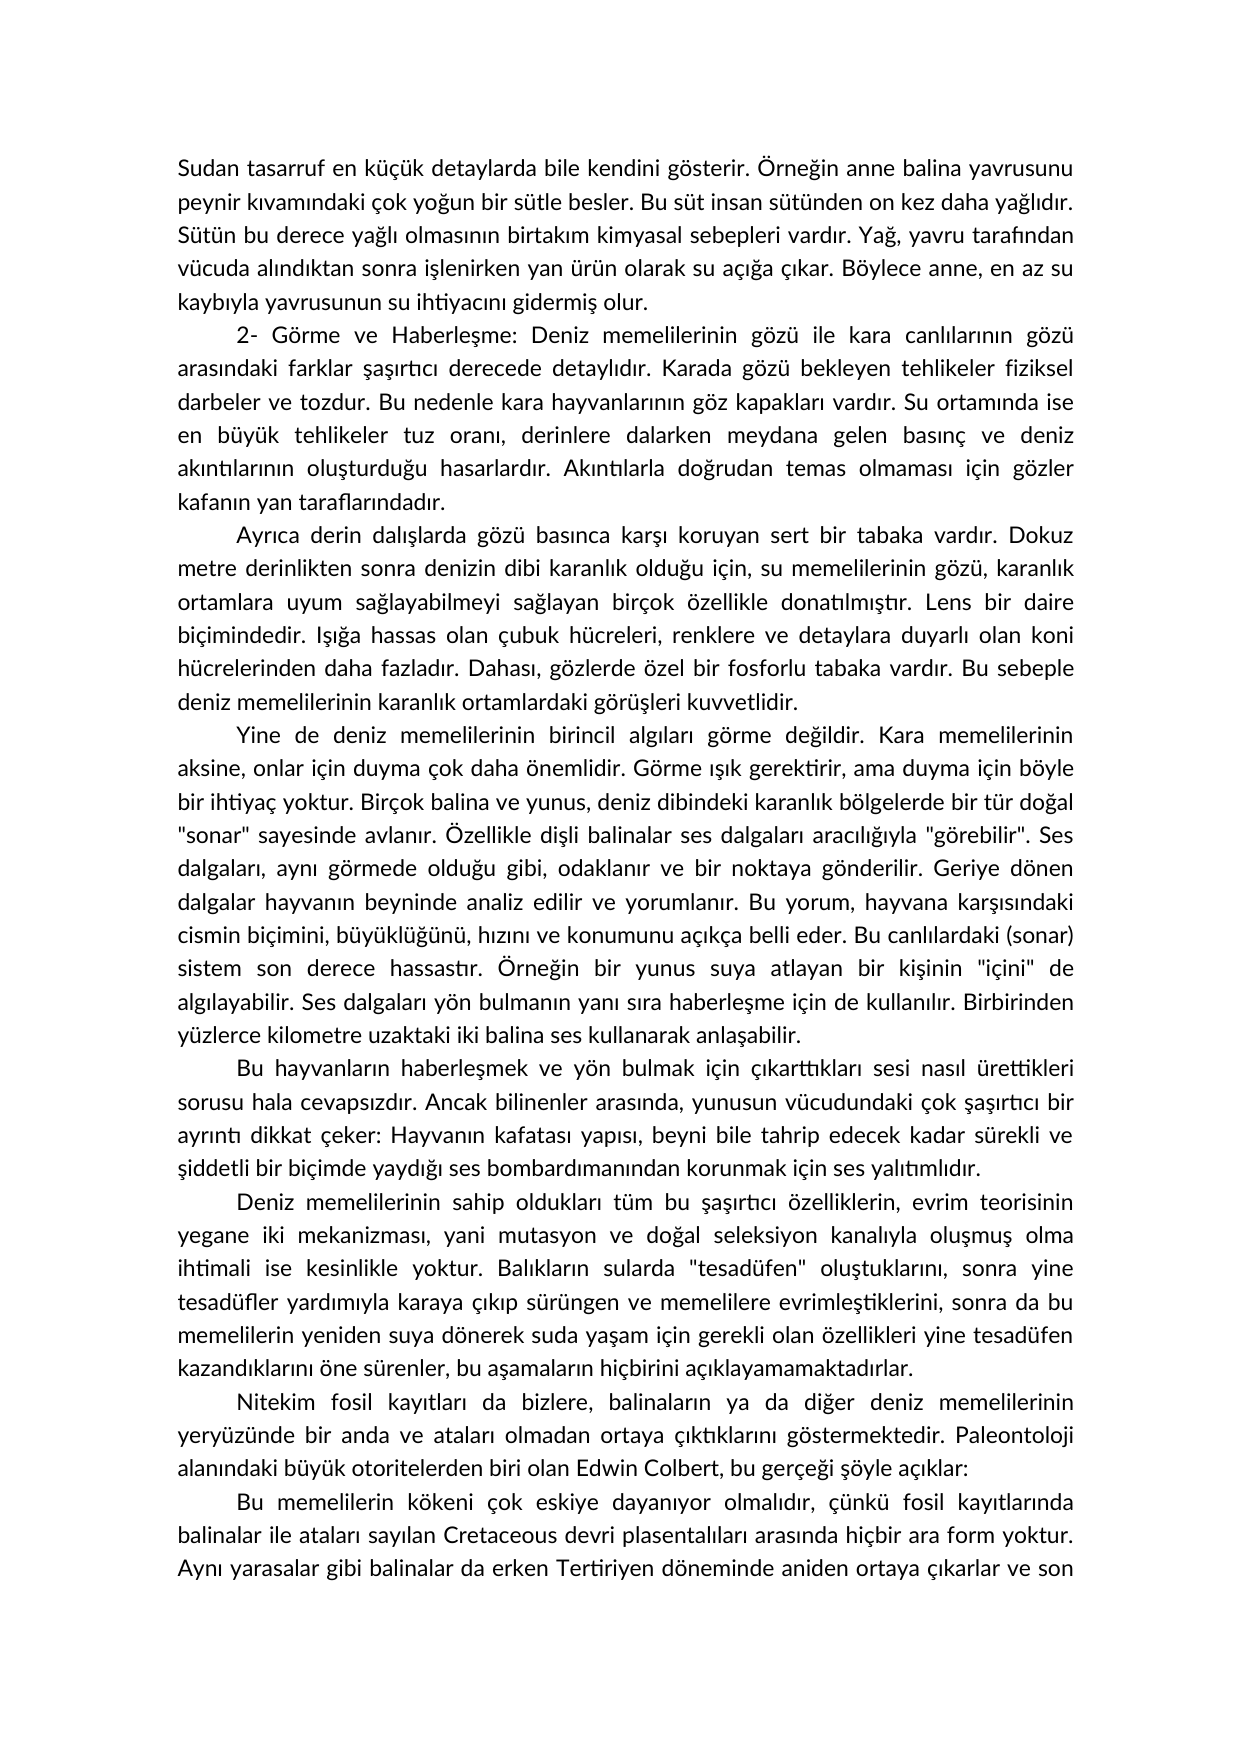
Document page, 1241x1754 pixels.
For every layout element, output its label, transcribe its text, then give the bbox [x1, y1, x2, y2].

text Ayrıca derin dalışlarda gözü basınca karşı koruyan sert bir tabaka vardır. Dokuz metre derinlikten sonra denizin dibi karanlık olduğu için, su memelilerinin gözü, karanlık ortamlara uyum sağlayabilmeyi sağlayan birçok özellikle donatılmıştır. Lens bir daire biçimindedir. Işığa hassas olan çubuk hücreleri, renklere ve detaylara duyarlı olan koni hücrelerinden daha fazladır. Dahası, gözlerde özel bir fosforlu tabaka vardır. Bu sebeple deniz memelilerinin karanlık ortamlardaki görüşleri kuvvetlidir. [177, 517, 1075, 717]
text Nitekim fosil kayıtları da bizlere, balinaların ya da diğer deniz memelilerinin yeryüzünde bir anda ve ataları olmadan ortaya çıktıklarını göstermektedir. Paleontoloji alanındaki büyük otoritelerden biri olan Edwin Colbert, bu gerçeği şöyle açıklar: [177, 1383, 1075, 1483]
text 2- Görme ve Haberleşme: Deniz memelilerinin gözü ile kara canlılarının gözü arasındaki farklar şaşırtıcı derecede detaylıdır. Karada gözü bekleyen tehlikeler fiziksel darbeler ve tozdur. Bu nedenle kara hayvanlarının göz kapakları vardır. Su ortamında ise en büyük tehlikeler tuz oranı, derinlere dalarken meydana gelen basınç ve deniz akıntılarının oluşturduğu hasarlardır. Akıntılarla doğrudan temas olmaması için gözler kafanın yan taraflarındadır. [177, 317, 1075, 517]
text Yine de deniz memelilerinin birincil algıları görme değildir. Kara memelilerinin aksine, onlar için duyma çok daha önemlidir. Görme ışık gerektirir, ama duyma için böyle bir ihtiyaç yoktur. Birçok balina ve yunus, deniz dibindeki karanlık bölgelerde bir tür doğal "sonar" sayesinde avlanır. Özellikle dişli balinalar ses dalgaları aracılığıyla "görebilir". Ses dalgaları, aynı görmede olduğu gibi, odaklanır ve bir noktaya gönderilir. Geriye dönen dalgalar hayvanın beyninde analiz edilir ve yorumlanır. Bu yorum, hayvana karşısındaki cismin biçimini, büyüklüğünü, hızını ve konumunu açıkça belli eder. Bu canlılardaki (sonar) sistem son derece hassastır. Örneğin bir yunus suya atlayan bir kişinin "içini" de algılayabilir. Ses dalgaları yön bulmanın yanı sıra haberleşme için de kullanılır. Birbirinden yüzlerce kilometre uzaktaki iki balina ses kullanarak anlaşabilir. [177, 717, 1075, 1050]
text Sudan tasarruf en küçük detaylarda bile kendini gösterir. Örneğin anne balina yavrusunu peynir kıvamındaki çok yoğun bir sütle besler. Bu süt insan sütünden on kez daha yağlıdır. Sütün bu derece yağlı olmasının birtakım kimyasal sebepleri vardır. Yağ, yavru tarafından vücuda alındıktan sonra işlenirken yan ürün olarak su açığa çıkar. Böylece anne, en az su kaybıyla yavrusunun su ihtiyacını gidermiş olur. [177, 150, 1075, 317]
text Deniz memelilerinin sahip oldukları tüm bu şaşırtıcı özelliklerin, evrim teorisinin yegane iki mekanizması, yani mutasyon ve doğal seleksiyon kanalıyla oluşmuş olma ihtimali ise kesinlikle yoktur. Balıkların sularda "tesadüfen" oluştuklarını, sonra yine tesadüfler yardımıyla karaya çıkıp sürüngen ve memelilere evrimleştiklerini, sonra da bu memelilerin yeniden suya dönerek suda yaşam için gerekli olan özellikleri yine tesadüfen kazandıklarını öne sürenler, bu aşamaların hiçbirini açıklayamamaktadırlar. [177, 1183, 1075, 1383]
text Bu memelilerin kökeni çok eskiye dayanıyor olmalıdır, çünkü fosil kayıtlarında balinalar ile ataları sayılan Cretaceous devri plasentalıları arasında hiçbir ara form yoktur. Aynı yarasalar gibi balinalar da erken Tertiriyen döneminde aniden ortaya çıkarlar ve son [177, 1483, 1075, 1583]
text Bu hayvanların haberleşmek ve yön bulmak için çıkarttıkları sesi nasıl ürettikleri sorusu hala cevapsızdır. Ancak bilinenler arasında, yunusun vücudundaki çok şaşırtıcı bir ayrıntı dikkat çeker: Hayvanın kafatası yapısı, beyni bile tahrip edecek kadar sürekli ve şiddetli bir biçimde yaydığı ses bombardımanından korunmak için ses yalıtımlıdır. [177, 1050, 1075, 1183]
